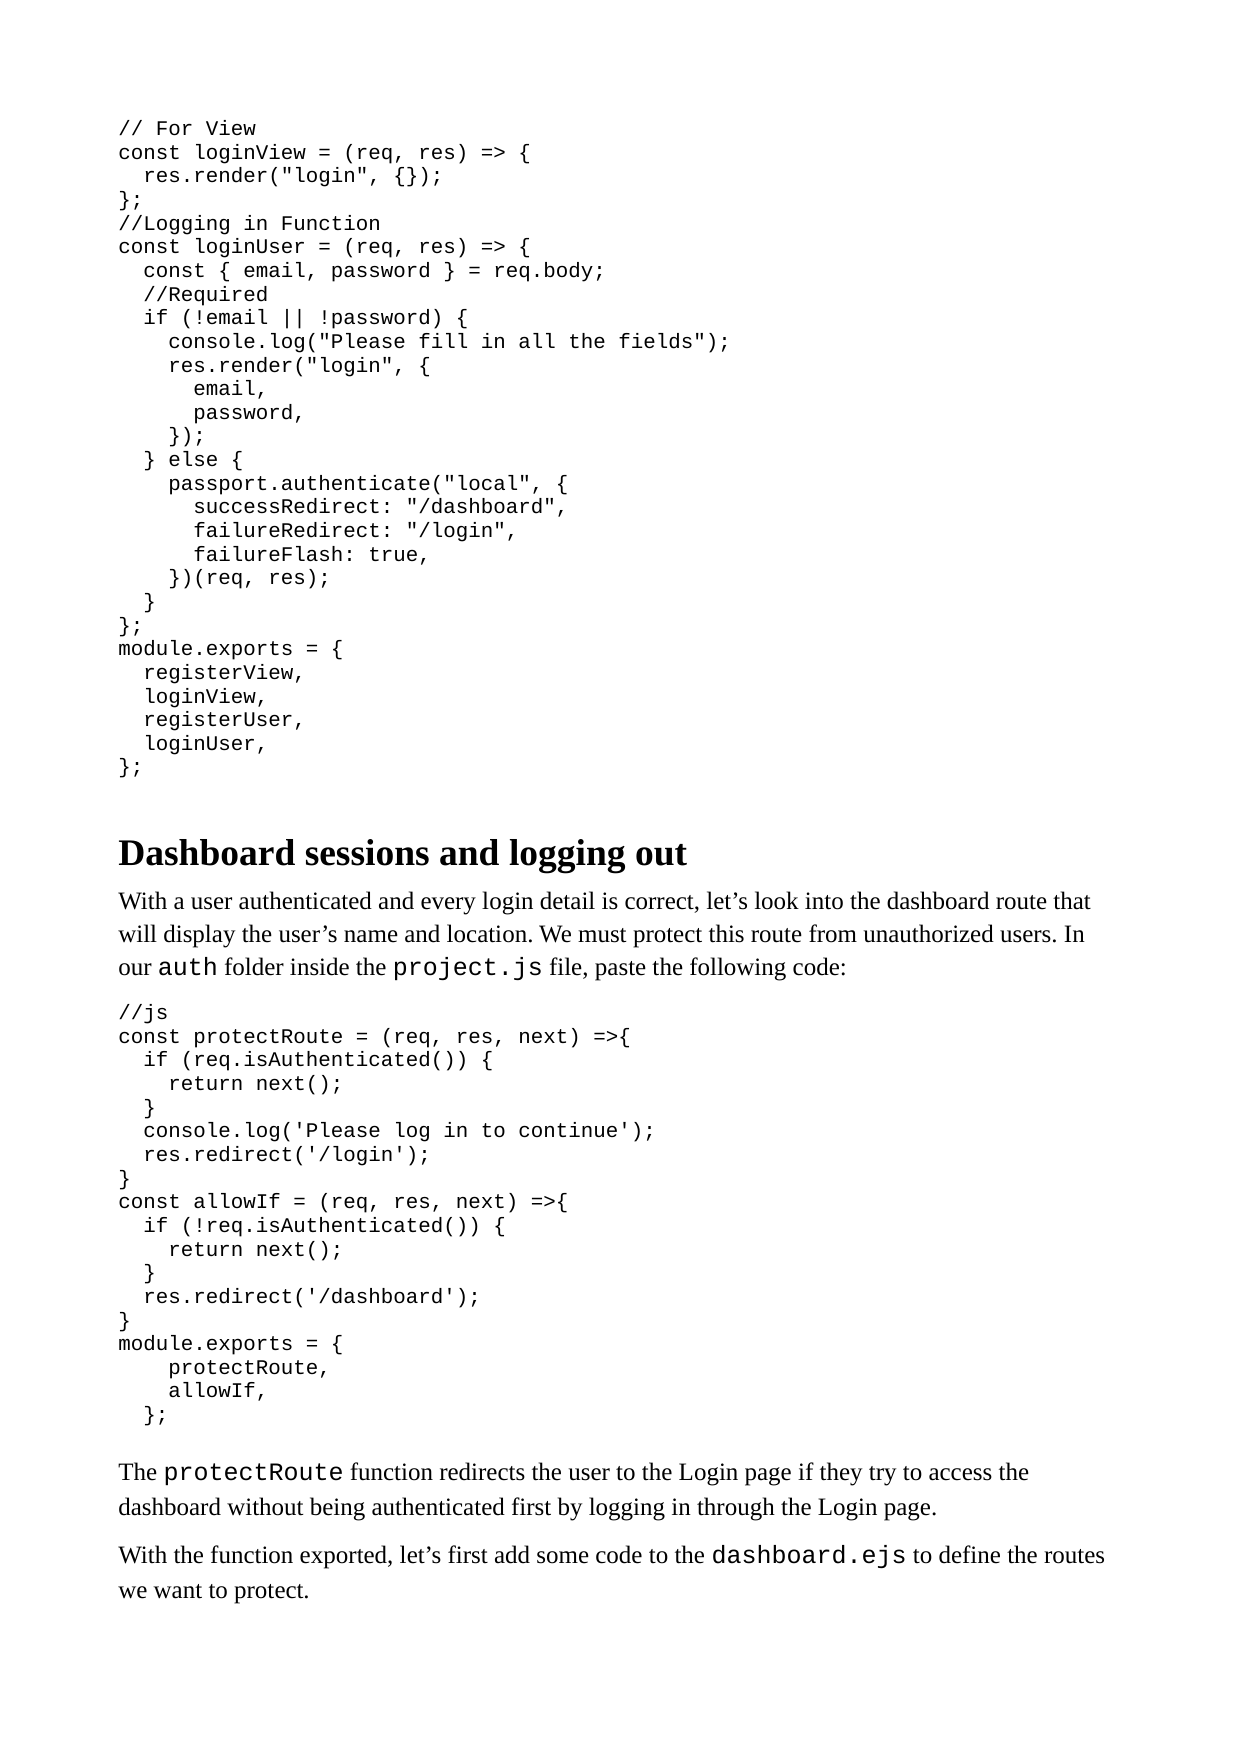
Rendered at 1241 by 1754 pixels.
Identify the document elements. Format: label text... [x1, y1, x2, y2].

text console.log("Please fill in all the fields"); [118, 331, 1122, 354]
text The protectRoute function redirects the user to the Login page if they try to access the dashboard without being authenticated first by logging in through the Login page. [118, 1457, 1122, 1521]
text const loginUser = (req, res) => { [118, 236, 1122, 260]
text }; [118, 1404, 1122, 1428]
text if (req.isAuthenticated()) { [118, 1049, 1122, 1073]
text registerUser, [118, 709, 1122, 733]
text res.render("login", { [118, 354, 1122, 378]
text failureFlash: true, [118, 544, 1122, 567]
text console.log('Please log in to continue'); [118, 1120, 1122, 1144]
text allowIf, [118, 1381, 1122, 1404]
text password, [118, 402, 1122, 426]
text res.redirect('/dashboard'); [118, 1286, 1122, 1309]
text } [118, 1097, 1122, 1120]
text } else { [118, 449, 1122, 473]
text const allowIf = (req, res, next) =>{ [118, 1191, 1122, 1215]
text module.exports = { [118, 638, 1122, 662]
text }); [118, 426, 1122, 449]
text registerView, [118, 662, 1122, 686]
text }; [118, 615, 1122, 638]
text protectRoute, [118, 1357, 1122, 1381]
text loginUser, [118, 733, 1122, 757]
text failureRedirect: "/login", [118, 520, 1122, 544]
text successRedirect: "/dashboard", [118, 496, 1122, 520]
subtitle Dashboard sessions and logging out [118, 831, 1122, 874]
text if (!req.isAuthenticated()) { [118, 1215, 1122, 1239]
text if (!email || !password) { [118, 307, 1122, 331]
text //Logging in Function [118, 213, 1122, 236]
text }; [118, 189, 1122, 213]
text res.render("login", {}); [118, 165, 1122, 189]
text const { email, password } = req.body; [118, 260, 1122, 284]
text With a user authenticated and every login detail is correct, let’s look into the dashboard route that will display the user’s name and location. We must protect this route from unauthorized users. In our auth folder inside the project.js file, paste the following code: [118, 886, 1122, 983]
text } [118, 1309, 1122, 1333]
text }; [118, 757, 1122, 780]
text // For View [118, 118, 1122, 142]
text return next(); [118, 1073, 1122, 1097]
text passport.authenticate("local", { [118, 473, 1122, 496]
text With the function exported, let’s first add some code to the dashboard.ejs to define the routes we want to protect. [118, 1540, 1122, 1604]
text const loginView = (req, res) => { [118, 142, 1122, 165]
text res.redirect('/login'); [118, 1144, 1122, 1168]
text module.exports = { [118, 1333, 1122, 1357]
text loginView, [118, 686, 1122, 709]
text })(req, res); [118, 567, 1122, 591]
text } [118, 1168, 1122, 1191]
text } [118, 1262, 1122, 1286]
text const protectRoute = (req, res, next) =>{ [118, 1026, 1122, 1049]
text //js [118, 1002, 1122, 1026]
text email, [118, 378, 1122, 402]
text } [118, 591, 1122, 615]
text //Required [118, 284, 1122, 307]
text return next(); [118, 1239, 1122, 1262]
